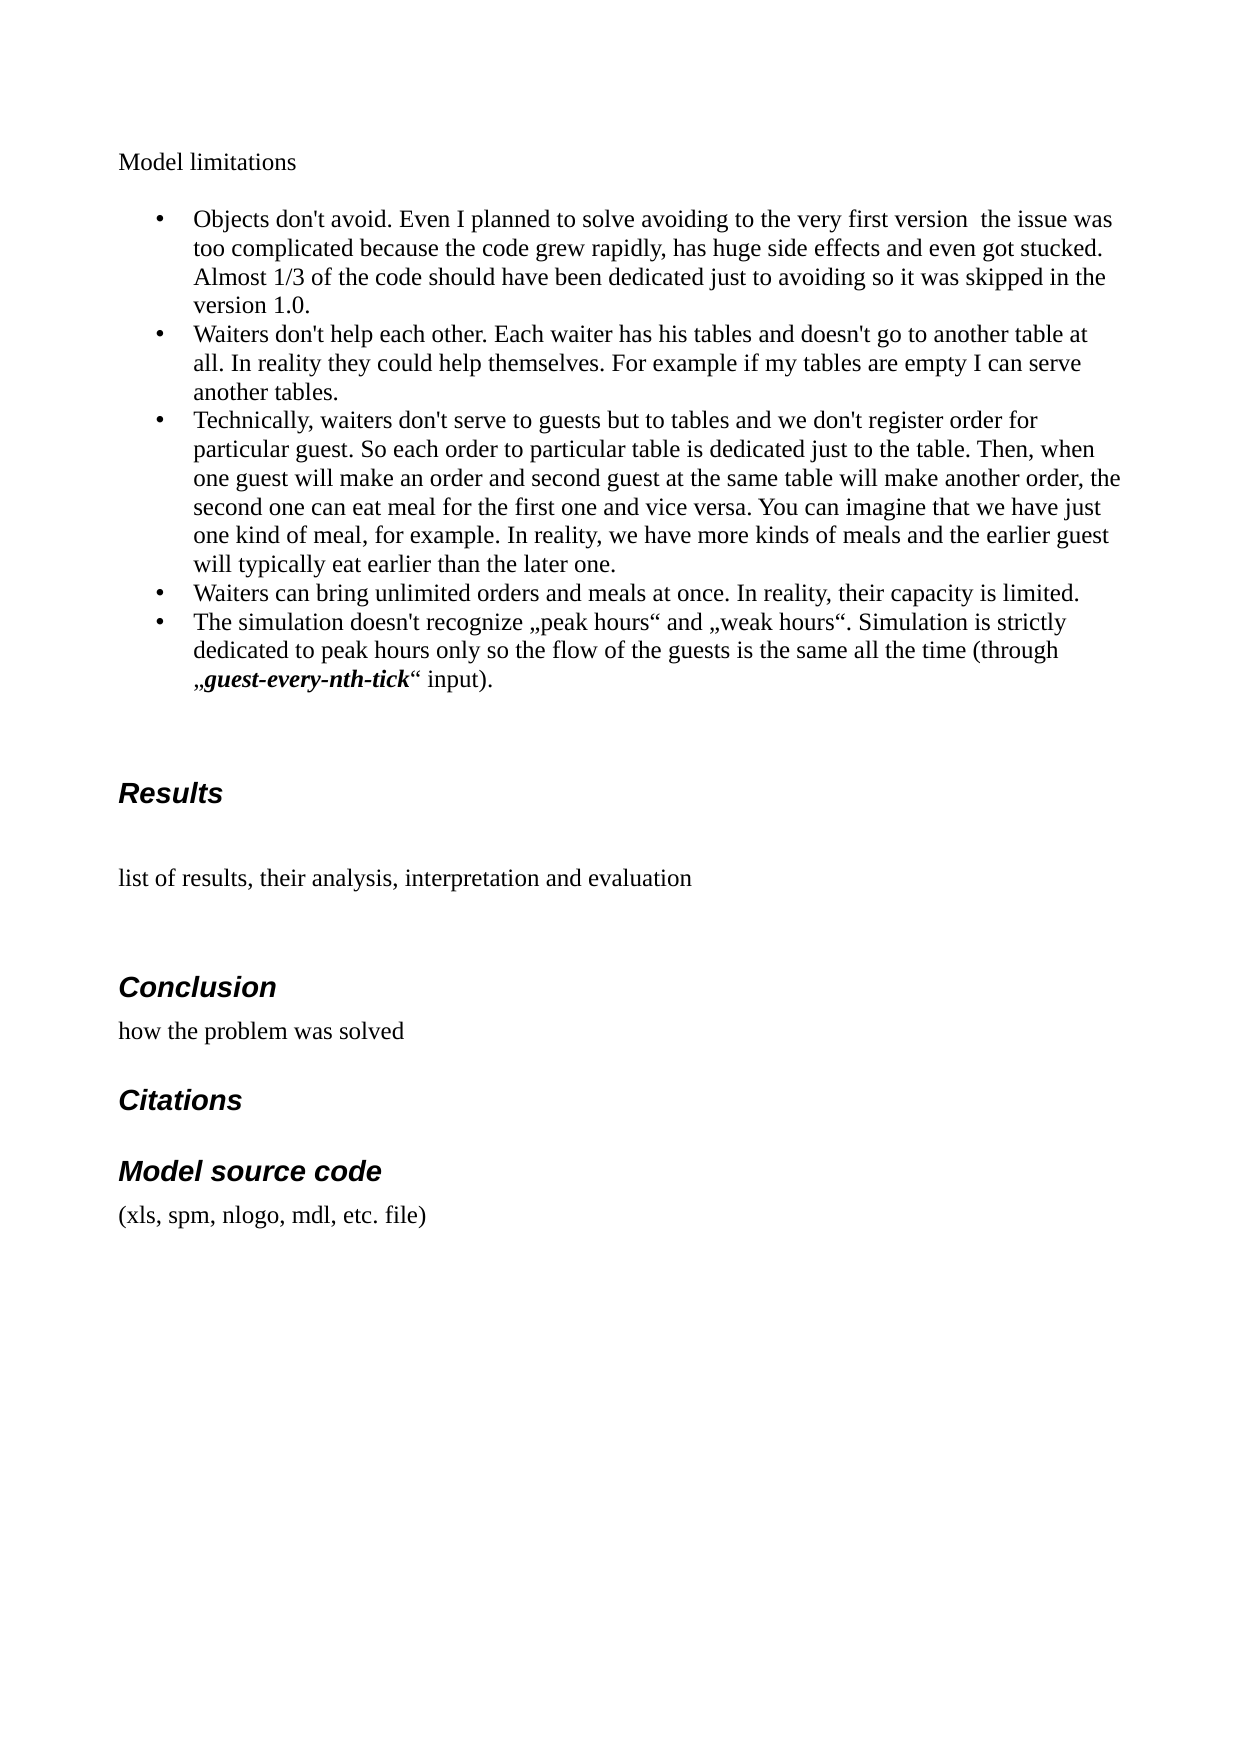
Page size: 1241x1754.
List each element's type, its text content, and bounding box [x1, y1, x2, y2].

list list of results, their analysis, interpretation and evaluation [118, 863, 1122, 892]
list Waiters don't help each other. Each waiter has his tables and doesn't go to another table at all. In reality they could help themselves. For example if my tables are empty I can serve another tables. [156, 319, 1122, 406]
subtitle Conclusion [118, 970, 1122, 1004]
list Waiters can bring unlimited orders and meals at once. In reality, their capacity is limited. [156, 578, 1122, 607]
subtitle Model source code [118, 1154, 1122, 1187]
text Model limitations [118, 147, 1122, 176]
list Technically, waiters don't serve to guests but to tables and we don't register order for particular guest. So each order to particular table is dedicated just to the table. Then, when one guest will make an order and second guest at the same table will make another order, the second one can eat meal for the first one and vice versa. You can imagine that we have just one kind of meal, for example. In reality, we have more kinds of meals and the earlier guest will typically eat earlier than the later one. [156, 406, 1122, 578]
subtitle Citations [118, 1083, 1122, 1116]
list The simulation doesn't recognize „peak hours“ and „weak hours“. Simulation is strictly dedicated to peak hours only so the flow of the guests is the same all the time (through „guest-every-nth-tick“ input). [156, 607, 1122, 693]
list how the problem was solved [118, 1016, 1122, 1045]
list Objects don't avoid. Even I planned to solve avoiding to the very first version the issue was too complicated because the code grew rapidly, has huge side effects and even got stucked. Almost 1/3 of the code should have been dedicated just to avoiding so it was skipped in the version 1.0. [156, 204, 1122, 319]
subtitle Results [118, 776, 1122, 809]
text (xls, spm, nlogo, mdl, etc. file) [118, 1200, 1122, 1228]
